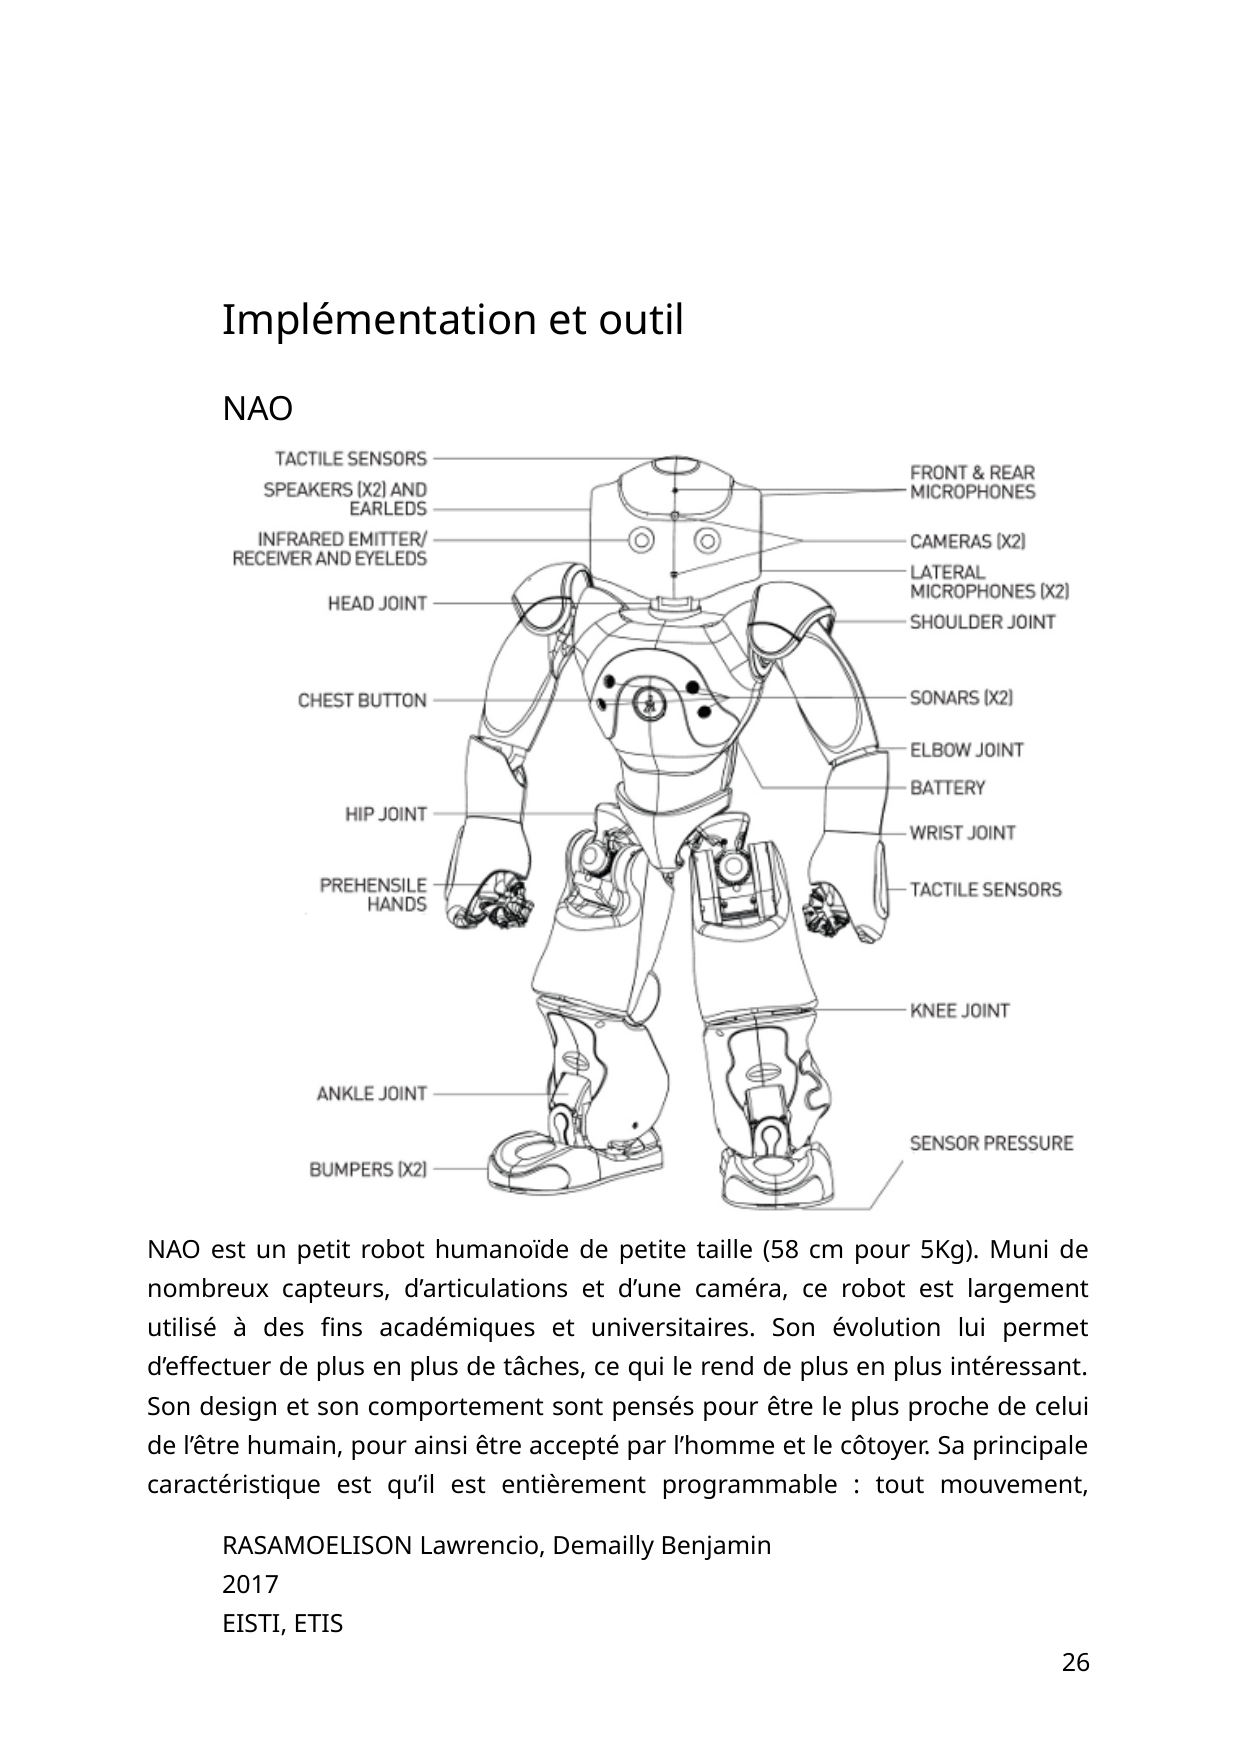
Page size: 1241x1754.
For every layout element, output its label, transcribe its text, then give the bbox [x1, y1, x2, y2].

subtitle NAO [222, 384, 1090, 430]
subtitle Implémentation et outil [222, 290, 1090, 347]
picture [226, 442, 1087, 1227]
text NAO est un petit robot humanoïde de petite taille (58 cm pour 5Kg). Muni de nombreux capteurs, d’articulations et d’une caméra, ce robot est largement utilisé à des fins académiques et universitaires. Son évolution lui permet d’effectuer de plus en plus de tâches, ce qui le rend de plus en plus intéressant. Son design et son comportement sont pensés pour être le plus proche de celui de l’être humain, pour ainsi être accepté par l’homme et le côtoyer. Sa principale caractéristique est qu’il est entièrement programmable : tout mouvement, [147, 1231, 1090, 1501]
